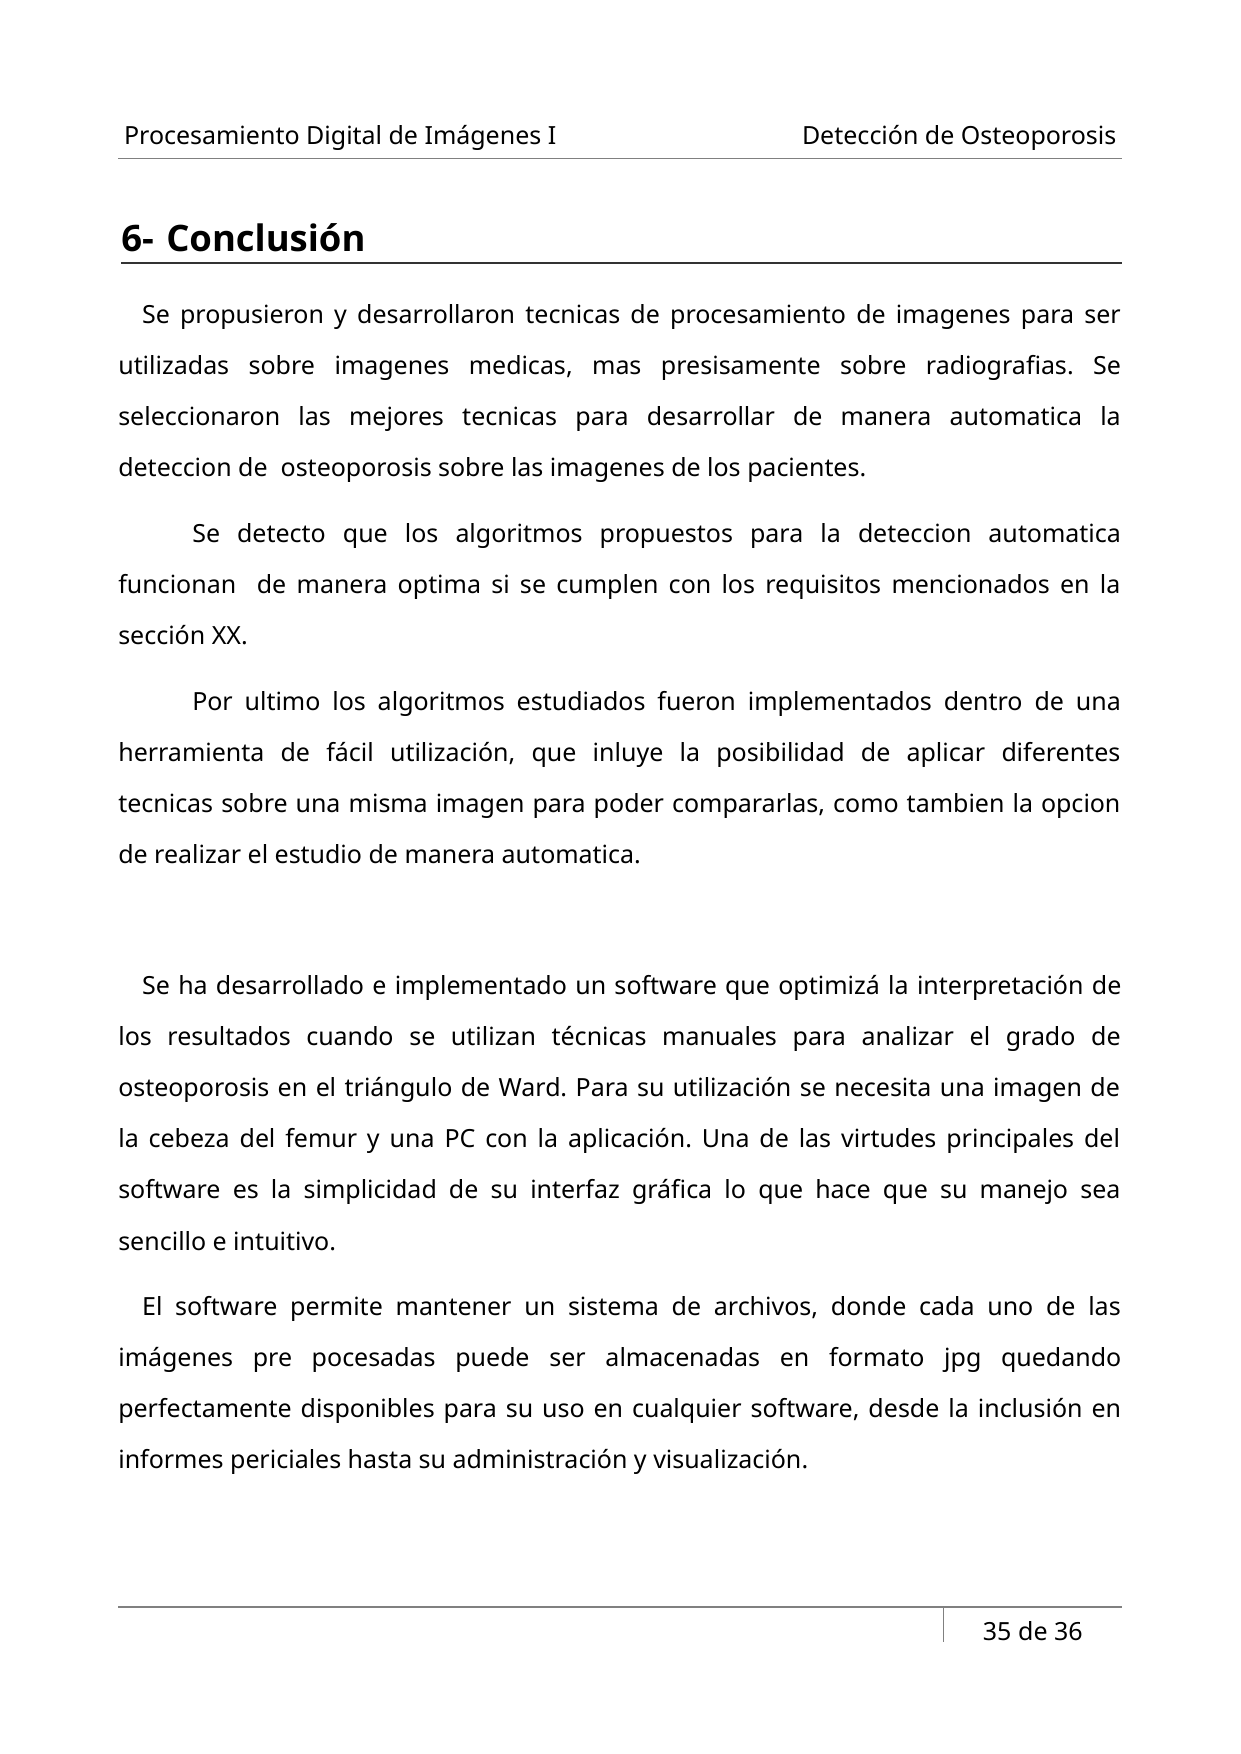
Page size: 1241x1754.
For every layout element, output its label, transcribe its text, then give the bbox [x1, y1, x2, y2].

text Se ha desarrollado e implementado un software que optimizá la interpretación de los resultados cuando se utilizan técnicas manuales para analizar el grado de osteoporosis en el triángulo de Ward. Para su utilización se necesita una imagen de la cebeza del femur y una PC con la aplicación. Una de las virtudes principales del software es la simplicidad de su interfaz gráfica lo que hace que su manejo sea sencillo e intuitivo. [118, 968, 1122, 1257]
text Se propusieron y desarrollaron tecnicas de procesamiento de imagenes para ser utilizadas sobre imagenes medicas, mas presisamente sobre radiografias. Se seleccionaron las mejores tecnicas para desarrollar de manera automatica la deteccion de osteoporosis sobre las imagenes de los pacientes. [118, 297, 1122, 484]
subtitle Conclusión [121, 213, 1122, 262]
text Por ultimo los algoritmos estudiados fueron implementados dentro de una herramienta de fácil utilización, que inluye la posibilidad de aplicar diferentes tecnicas sobre una misma imagen para poder compararlas, como tambien la opcion de realizar el estudio de manera automatica. [118, 683, 1122, 871]
text Se detecto que los algoritmos propuestos para la deteccion automatica funcionan de manera optima si se cumplen con los requisitos mencionados en la sección XX. [118, 516, 1122, 652]
text El software permite mantener un sistema de archivos, donde cada uno de las imágenes pre pocesadas puede ser almacenadas en formato jpg quedando perfectamente disponibles para su uso en cualquier software, desde la inclusión en informes periciales hasta su administración y visualización. [118, 1289, 1122, 1476]
